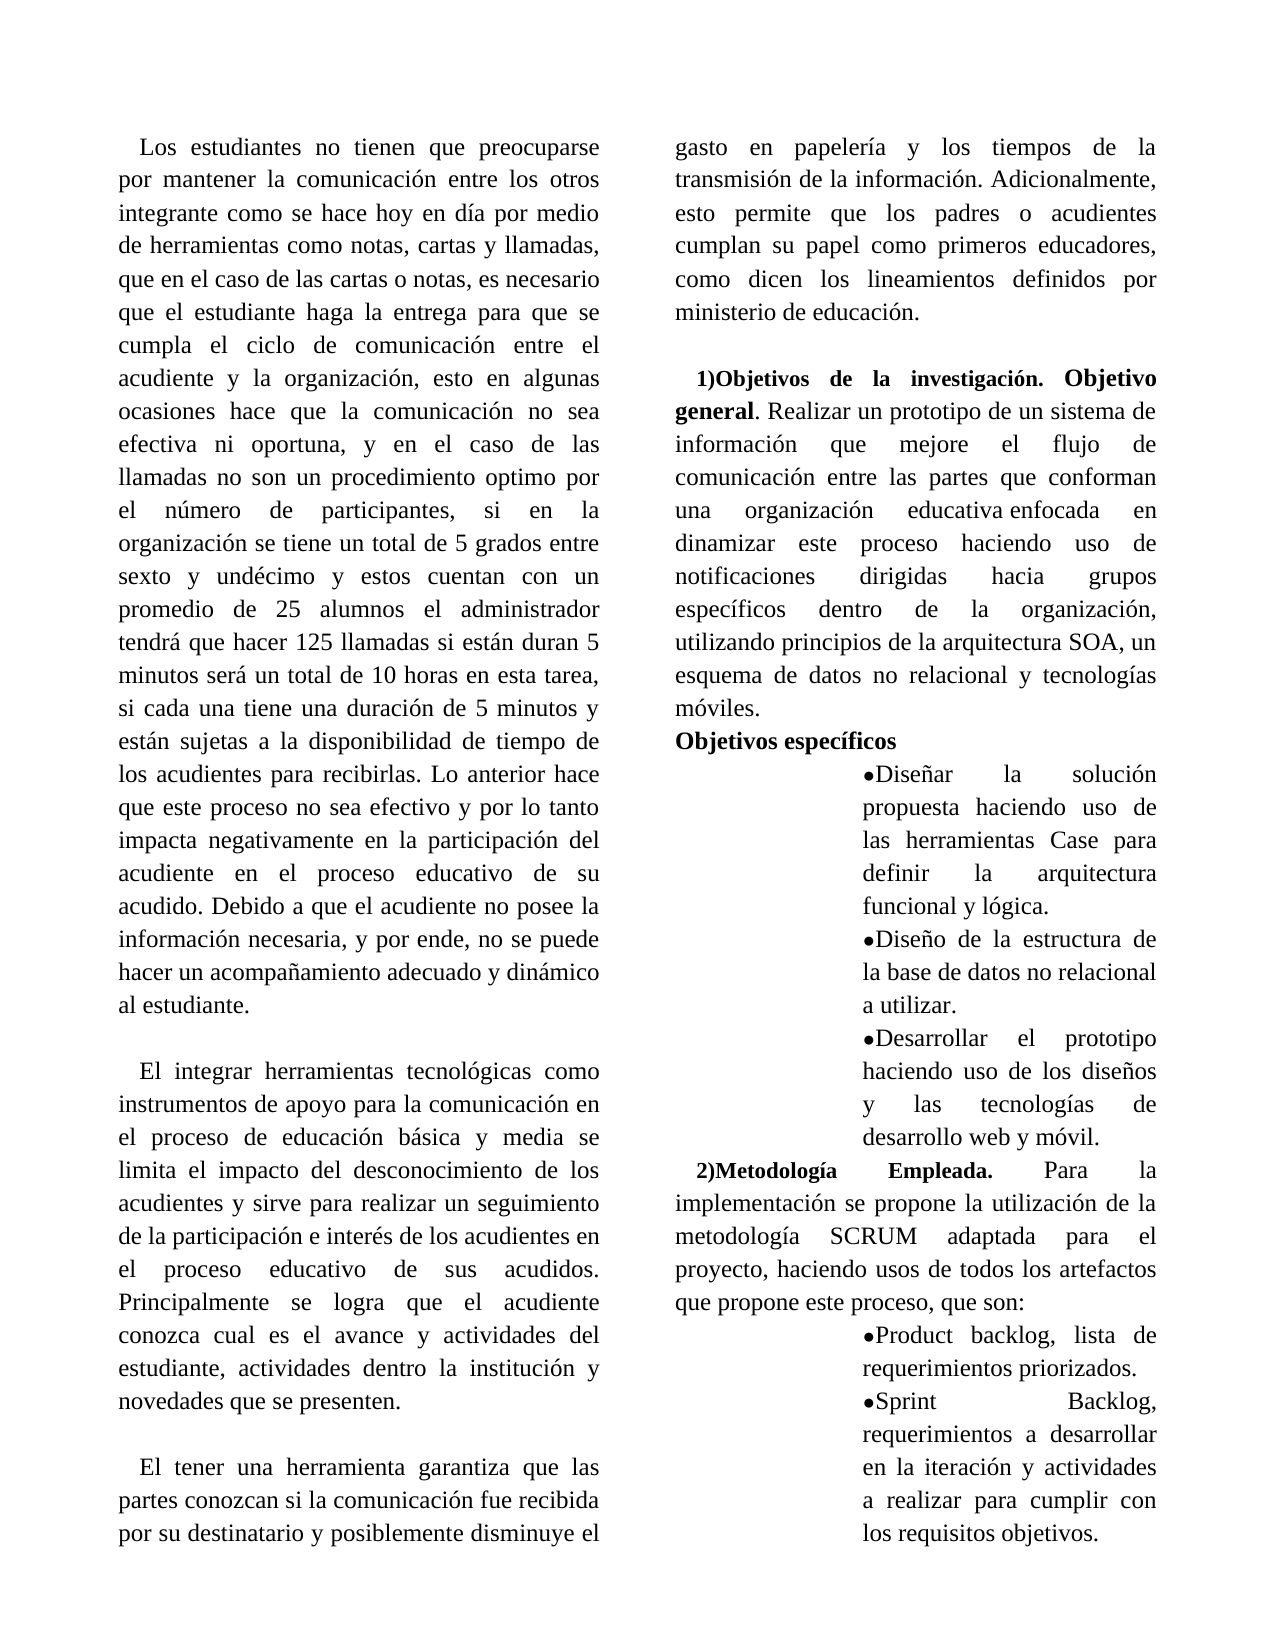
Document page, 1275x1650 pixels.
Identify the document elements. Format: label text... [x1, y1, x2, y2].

list Objetivos de la investigación. Objetivo general. Realizar un prototipo de un sistema de información que mejore el flujo de comunicación entre las partes que conforman una organización educativa enfocada en dinamizar este proceso haciendo uso de notificaciones dirigidas hacia grupos específicos dentro de la organización, utilizando principios de la arquitectura SOA, un esquema de datos no relacional y tecnologías móviles. [675, 363, 1157, 722]
text gasto en papelería y los tiempos de la transmisión de la información. Adicionalmente, esto permite que los padres o acudientes cumplan su papel como primeros educadores, como dicen los lineamientos definidos por ministerio de educación. [675, 132, 1157, 325]
text Los estudiantes no tienen que preocuparse por mantener la comunicación entre los otros integrante como se hace hoy en día por medio de herramientas como notas, cartas y llamadas, que en el caso de las cartas o notas, es necesario que el estudiante haga la entrega para que se cumpla el ciclo de comunicación entre el acudiente y la organización, esto en algunas ocasiones hace que la comunicación no sea efectiva ni oportuna, y en el caso de las llamadas no son un procedimiento optimo por el número de participantes, si en la organización se tiene un total de 5 grados entre sexto y undécimo y estos cuentan con un promedio de 25 alumnos el administrador tendrá que hacer 125 llamadas si están duran 5 minutos será un total de 10 horas en esta tarea, si cada una tiene una duración de 5 minutos y están sujetas a la disponibilidad de tiempo de los acudientes para recibirlas. Lo anterior hace que este proceso no sea efectivo y por lo tanto impacta negativamente en la participación del acudiente en el proceso educativo de su acudido. Debido a que el acudiente no posee la información necesaria, y por ende, no se puede hacer un acompañamiento adecuado y dinámico al estudiante. [118, 132, 600, 1019]
list Metodología Empleada. Para la implementación se propone la utilización de la metodología SCRUM adaptada para el proyecto, haciendo usos de todos los artefactos que propone este proceso, que son: [675, 1155, 1157, 1316]
list Product backlog, lista de requerimientos priorizados. [750, 1320, 1157, 1382]
list Diseño de la estructura de la base de datos no relacional a utilizar. [750, 924, 1157, 1019]
text El tener una herramienta garantiza que las partes conozcan si la comunicación fue recibida por su destinatario y posiblemente disminuye el [118, 1452, 600, 1547]
list Diseñar la solución propuesta haciendo uso de las herramientas Case para definir la arquitectura funcional y lógica. [750, 759, 1157, 920]
list Desarrollar el prototipo haciendo uso de los diseños y las tecnologías de desarrollo web y móvil. [750, 1023, 1157, 1151]
list Objetivos específicos [675, 726, 1157, 755]
list Sprint Backlog, requerimientos a desarrollar en la iteración y actividades a realizar para cumplir con los requisitos objetivos. [750, 1386, 1157, 1547]
text El integrar herramientas tecnológicas como instrumentos de apoyo para la comunicación en el proceso de educación básica y media se limita el impacto del desconocimiento de los acudientes y sirve para realizar un seguimiento de la participación e interés de los acudientes en el proceso educativo de sus acudidos. Principalmente se logra que el acudiente conozca cual es el avance y actividades del estudiante, actividades dentro la institución y novedades que se presenten. [118, 1056, 600, 1415]
